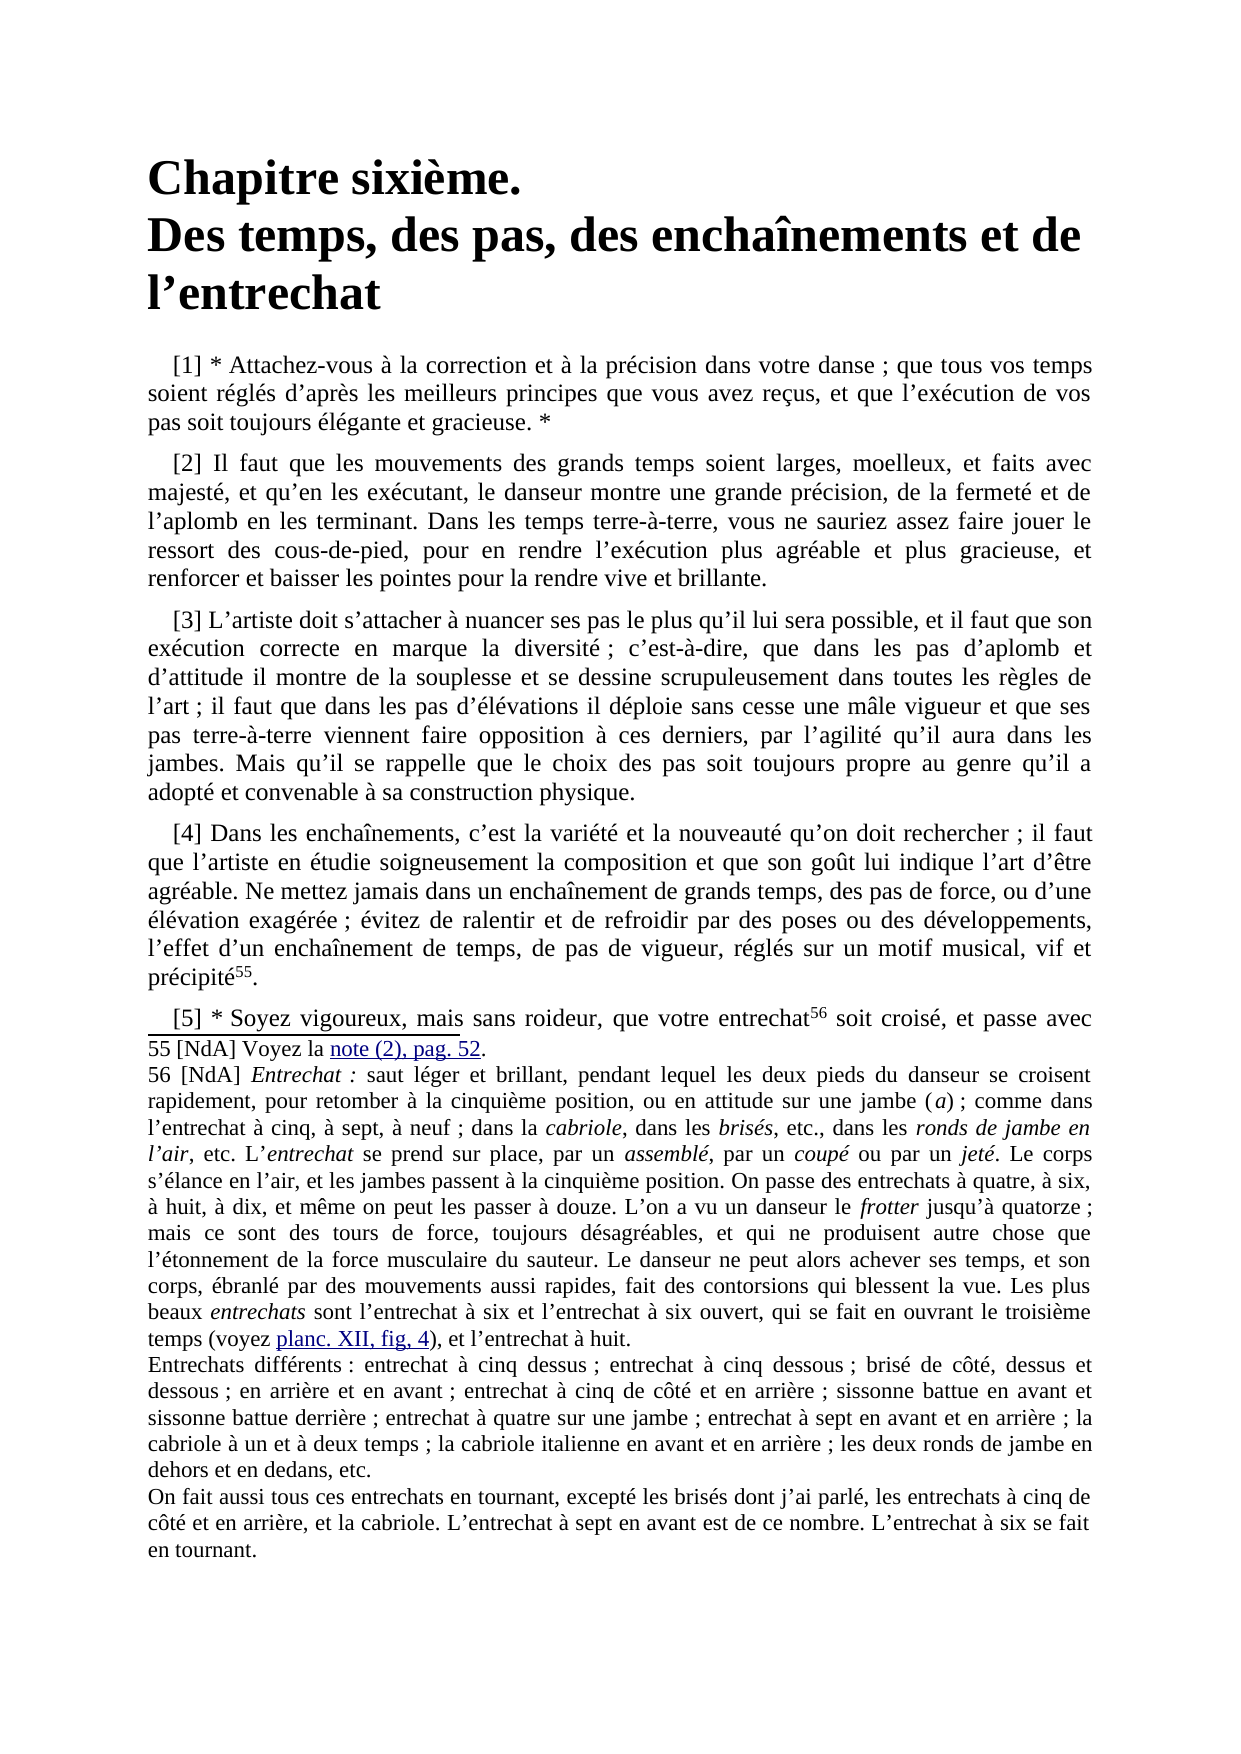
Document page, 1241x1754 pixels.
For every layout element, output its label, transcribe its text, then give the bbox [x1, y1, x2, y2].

text [2] Il faut que les mouvements des grands temps soient larges, moelleux, et faits avec majesté, et qu’en les exécutant, le danseur montre une grande précision, de la fermeté et de l’aplomb en les terminant. Dans les temps terre-à-terre, vous ne sauriez assez faire jouer le ressort des cous-de-pied, pour en rendre l’exécution plus agréable et plus gracieuse, et renforcer et baisser les pointes pour la rendre vive et brillante. [148, 448, 1093, 592]
text [NdA] Voyez la note (2), pag. 52. [148, 1035, 1093, 1061]
text On fait aussi tous ces entrechats en tournant, excepté les brisés dont j’ai parlé, les entrechats à cinq de côté et en arrière, et la cabriole. L’entrechat à sept en avant est de ce nombre. L’entrechat à six se fait en tournant. [148, 1483, 1093, 1562]
text [1] * Attachez-vous à la correction et à la précision dans votre danse ; que tous vos temps soient réglés d’après les meilleurs principes que vous avez reçus, et que l’exécution de vos pas soit toujours élégante et gracieuse. * [148, 350, 1093, 436]
text Entrechats différents : entrechat à cinq dessus ; entrechat à cinq dessous ; brisé de côté, dessus et dessous ; en arrière et en avant ; entrechat à cinq de côté et en arrière ; sissonne battue en avant et sissonne battue derrière ; entrechat à quatre sur une jambe ; entrechat à sept en avant et en arrière ; la cabriole à un et à deux temps ; la cabriole italienne en avant et en arrière ; les deux ronds de jambe en dehors et en dedans, etc. [148, 1351, 1093, 1483]
text [5] * Soyez vigoureux, mais sans roideur, que votre entrechat soit croisé, et passe avec [148, 1003, 1093, 1032]
text [4] Dans les enchaînements, c’est la variété et la nouveauté qu’on doit rechercher ; il faut que l’artiste en étudie soigneusement la composition et que son goût lui indique l’art d’être agréable. Ne mettez jamais dans un enchaînement de grands temps, des pas de force, ou d’une élévation exagérée ; évitez de ralentir et de refroidir par des poses ou des développements, l’effet d’un enchaînement de temps, de pas de vigueur, réglés sur un motif musical, vif et précipité. [148, 818, 1093, 991]
text [3] L’artiste doit s’attacher à nuancer ses pas le plus qu’il lui sera possible, et il faut que son exécution correcte en marque la diversité ; c’est-à-dire, que dans les pas d’aplomb et d’attitude il montre de la souplesse et se dessine scrupuleusement dans toutes les règles de l’art ; il faut que dans les pas d’élévations il déploie sans cesse une mâle vigueur et que ses pas terre-à-terre viennent faire opposition à ces derniers, par l’agilité qu’il aura dans les jambes. Mais qu’il se rappelle que le choix des pas soit toujours propre au genre qu’il a adopté et convenable à sa construction physique. [148, 605, 1093, 806]
text [NdA] Entrechat : saut léger et brillant, pendant lequel les deux pieds du danseur se croisent rapidement, pour retomber à la cinquième position, ou en attitude sur une jambe (a) ; comme dans l’entrechat à cinq, à sept, à neuf ; dans la cabriole, dans les brisés, etc., dans les ronds de jambe en l’air, etc. L’entrechat se prend sur place, par un assemblé, par un coupé ou par un jeté. Le corps s’élance en l’air, et les jambes passent à la cinquième position. On passe des entrechats à quatre, à six, à huit, à dix, et même on peut les passer à douze. L’on a vu un danseur le frotter jusqu’à quatorze ; mais ce sont des tours de force, toujours désagréables, et qui ne produisent autre chose que l’étonnement de la force musculaire du sauteur. Le danseur ne peut alors achever ses temps, et son corps, ébranlé par des mouvements aussi rapides, fait des contorsions qui blessent la vue. Les plus beaux entrechats sont l’entrechat à six et l’entrechat à six ouvert, qui se fait en ouvrant le troisième temps (voyez planc. XII, fig, 4), et l’entrechat à huit. [148, 1061, 1093, 1351]
subtitle Chapitre sixième. Des temps, des pas, des enchaînements et de l’entrechat [148, 148, 1093, 320]
